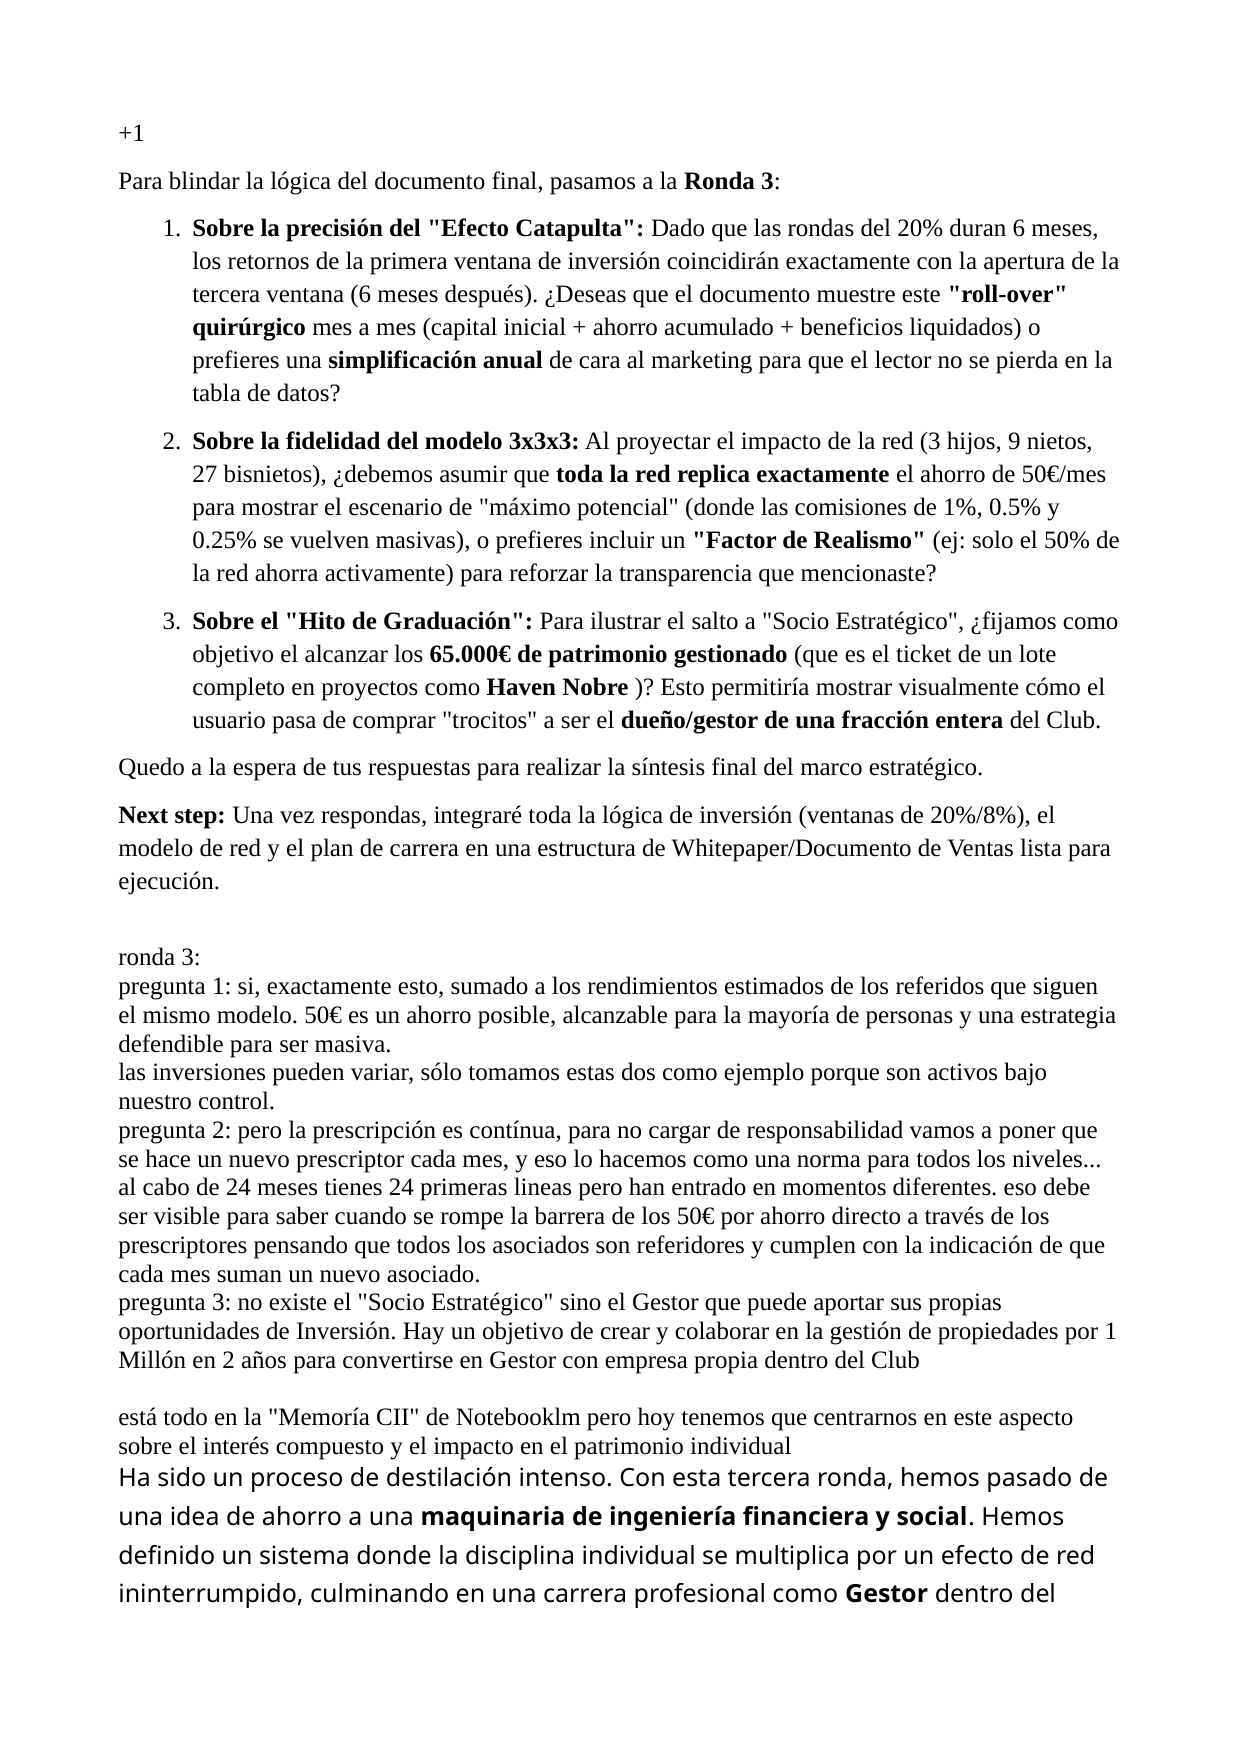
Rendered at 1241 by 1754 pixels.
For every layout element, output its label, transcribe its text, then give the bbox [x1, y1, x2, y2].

table_cell +1 Para blindar la lógica del documento final, pasamos a la Ronda 3: Sobre la precisión del "Efecto Catapulta": Dado que las rondas del 20% duran 6 meses, los retornos de la primera ventana de inversión coincidirán exactamente con la apertura de la tercera ventana (6 meses después). ¿Deseas que el documento muestre este "roll-over" quirúrgico mes a mes (capital inicial + ahorro acumulado + beneficios liquidados) o prefieres una simplificación anual de cara al marketing para que el lector no se pierda en la tabla de datos? Sobre la fidelidad del modelo 3x3x3: Al proyectar el impacto de la red (3 hijos, 9 nietos, 27 bisnietos), ¿debemos asumir que toda la red replica exactamente el ahorro de 50€/mes para mostrar el escenario de "máximo potencial" (donde las comisiones de 1%, 0.5% y 0.25% se vuelven masivas), o prefieres incluir un "Factor de Realismo" (ej: solo el 50% de la red ahorra activamente) para reforzar la transparencia que mencionaste? Sobre el "Hito de Graduación": Para ilustrar el salto a "Socio Estratégico", ¿fijamos como objetivo el alcanzar los 65.000€ de patrimonio gestionado (que es el ticket de un lote completo en proyectos como Haven Nobre )? Esto permitiría mostrar visualmente cómo el usuario pasa de comprar "trocitos" a ser el dueño/gestor de una fracción entera del Club. Quedo a la espera de tus respuestas para realizar la síntesis final del marco estratégico. Next step: Una vez respondas, integraré toda la lógica de inversión (ventanas de 20%/8%), el modelo de red y el plan de carrera en una estructura de Whitepaper/Documento de Ventas lista para ejecución. [118, 118, 1122, 942]
table_cell ronda 3: pregunta 1: si, exactamente esto, sumado a los rendimientos estimados de los referidos que siguen el mismo modelo. 50€ es un ahorro posible, alcanzable para la mayoría de personas y una estrategia defendible para ser masiva. las inversiones pueden variar, sólo tomamos estas dos como ejemplo porque son activos bajo nuestro control. pregunta 2: pero la prescripción es contínua, para no cargar de responsabilidad vamos a poner que se hace un nuevo prescriptor cada mes, y eso lo hacemos como una norma para todos los niveles... al cabo de 24 meses tienes 24 primeras lineas pero han entrado en momentos diferentes. eso debe ser visible para saber cuando se rompe la barrera de los 50€ por ahorro directo a través de los prescriptores pensando que todos los asociados son referidores y cumplen con la indicación de que cada mes suman un nuevo asociado. pregunta 3: no existe el "Socio Estratégico" sino el Gestor que puede aportar sus propias oportunidades de Inversión. Hay un objetivo de crear y colaborar en la gestión de propiedades por 1 Millón en 2 años para convertirse en Gestor con empresa propia dentro del Club está todo en la "Memoría CII" de Notebooklm pero hoy tenemos que centrarnos en este aspecto sobre el interés compuesto y el impacto en el patrimonio individual [118, 943, 1122, 1460]
table_cell Ha sido un proceso de destilación intenso. Con esta tercera ronda, hemos pasado de una idea de ahorro a una maquinaria de ingeniería financiera y social. Hemos definido un sistema donde la disciplina individual se multiplica por un efecto de red ininterrumpido, culminando en una carrera profesional como Gestor dentro del Club. +2 A continuación, presento la Síntesis Estratégica Final que servirá como base para el Whitepaper y las herramientas de simulación. 🏗️ Marco Estratégico: El Sistema "Snowball & Catapult" 1. El Núcleo de Ahorro e Inversión (Lógica Individual) El sistema se basa en la accesibilidad masiva mediante una aportación de 50€ mensuales. Este capital se acumula trimestralmente (150€) para entrar en ventanas de inversión alternas: +1 Ciclo A (La Catapulta): Rendimiento del 20% APY en proyectos de 6 meses (ej. preventas inmobiliarias como Lordelo o Haven Nobre). La salida de estos proyectos coincide quirúrgicamente con la apertura de nuevas ventanas, permitiendo un roll-over que acelera exponencialmente el patrimonio. +1 Ciclo B (Refugio): Rendimiento del 8% APY para capital en espera o proyectos de renta estable. +2 2. El Motor de Red (Efecto Ininterrumpido 1x1) Para evitar la parálisis por análisis, el modelo de red se simplifica a una norma de "Prescripción Continua": Dinámica: Cada asociado suma un nuevo prescriptor al mes. +1 Estructura de Beneficios: Comisiones liquidadas al cierre de inversión o reparto anual: Nivel 1 (Hijos): 1% del capital invertido. Nivel 2 (Nietos): 0.5% del capital invertido. Nivel 3 (Bisnietos): 0.25% del capital invertido. Hito de "Autofinanciación": El documento mostrará el mes exacto en el que las comisiones de red superan los 50€ mensuales, permitiendo que el patrimonio crezca sin aportación directa del bolsillo del usuario (Riesgo Cero Real). 3. Plan de Carrera: De Inversor a Gestor El Club no busca usuarios pasivos, sino formar profesionales bajo el estándar Breeder Hub. +1 La Graduación: El acompañamiento y la formación continua permiten al micro-inversor evolucionar. +1 El Objetivo "Millonario": Alcanzar la gestión de 1 Millón de euros en activos en un plazo de 2 años. La Recompensa: Convertirse en Gestor con empresa propia dentro del ecosistema, con capacidad de aportar y liderar sus propias oportunidades de inversión al Club. 📊 Matriz de Visualización de Resultados (Proyecciones) EscenarioFoco del MensajeImpacto Esperado1 AñoHábito y Red Romper la barrera de la inflación y validar el sistema de referidos 1x1. +1 5 AñosInterés Compuesto El capital generado por beneficios supera al capital aportado manualmente. +1 10 AñosLibertad Financiera El flujo de caja permite cubrir gastos vitales básicos. 15 AñosPatrimonio Solvente Consolidación de una cartera diversificada y estable. +1 Siguiente paso: ¿Deseas que redacte ahora el Dossier de Ventas "Vencer a la Inflación" basado en este marco, o prefieres que configuremos primero la Calculadora de Interés Compuesto + Red para que los asociados puedan simular sus propios escenarios de 24 meses? [118, 1460, 1122, 1610]
